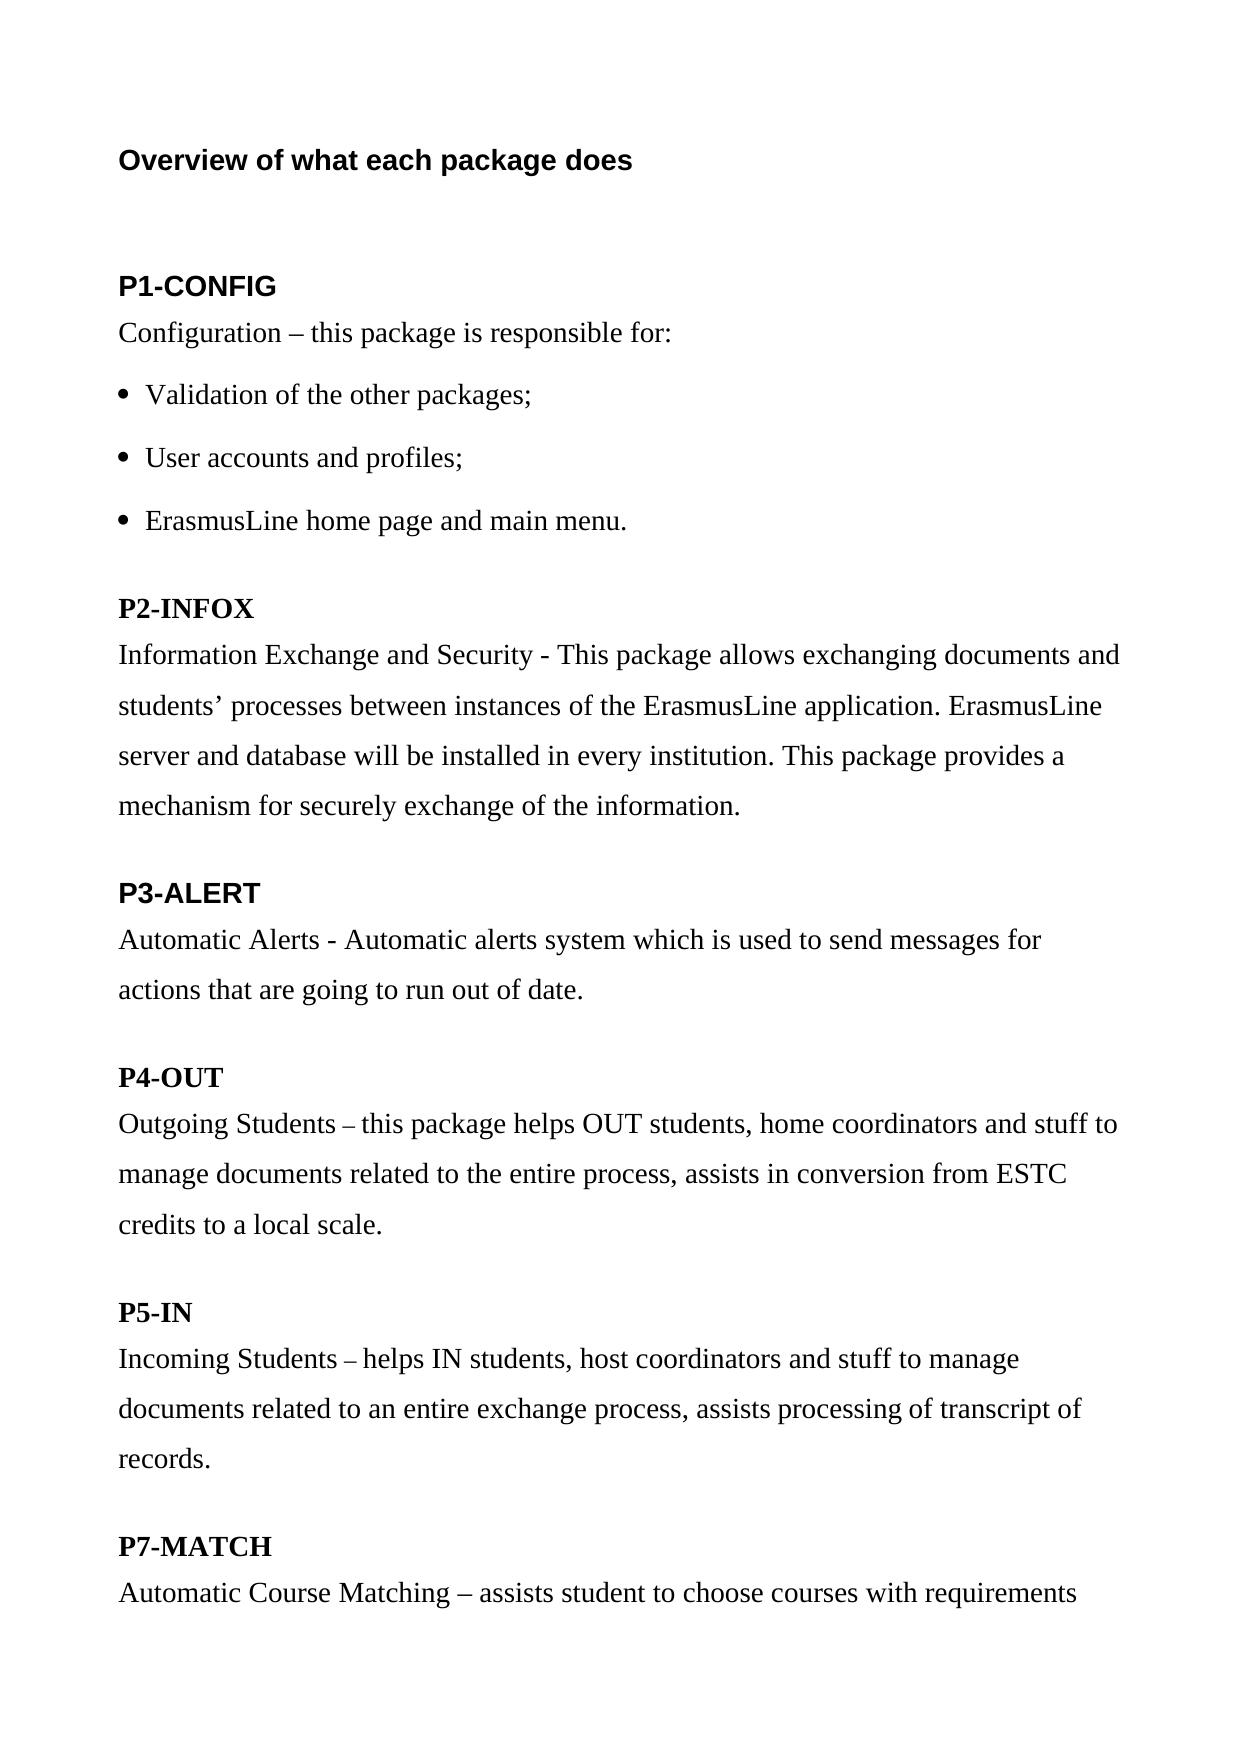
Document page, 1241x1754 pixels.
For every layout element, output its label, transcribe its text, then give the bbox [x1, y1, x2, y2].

text Automatic Course Matching – assists student to choose courses with requirements [118, 1575, 1122, 1609]
text Configuration – this package is responsible for: [118, 315, 1122, 348]
text P1-CONFIG [118, 269, 1122, 302]
text P7-MATCH [118, 1529, 1122, 1563]
text P4-OUT [118, 1060, 1122, 1094]
text Information Exchange and Security - This package allows exchanging documents and students’ processes between instances of the ErasmusLine application. ErasmusLine server and database will be installed in every institution. This package provides a mechanism for securely exchange of the information. [118, 637, 1122, 822]
text · ErasmusLine home page and main menu. [81, 503, 1122, 537]
text Overview of what each package does [118, 143, 1122, 177]
text Incoming Students – helps IN students, host coordinators and stuff to manage documents related to an entire exchange process, assists processing of transcript of records. [118, 1341, 1122, 1475]
text Outgoing Students – this package helps OUT students, home coordinators and stuff to manage documents related to the entire process, assists in conversion from ESTC credits to a local scale. [118, 1106, 1122, 1240]
text P2-INFOX [118, 591, 1122, 625]
text P5-IN [118, 1295, 1122, 1328]
text P3-ALERT [118, 876, 1122, 909]
text Automatic Alerts - Automatic alerts system which is used to send messages for actions that are going to run out of date. [118, 922, 1122, 1006]
text · Validation of the other packages; [81, 377, 1122, 411]
text · User accounts and profiles; [81, 440, 1122, 474]
